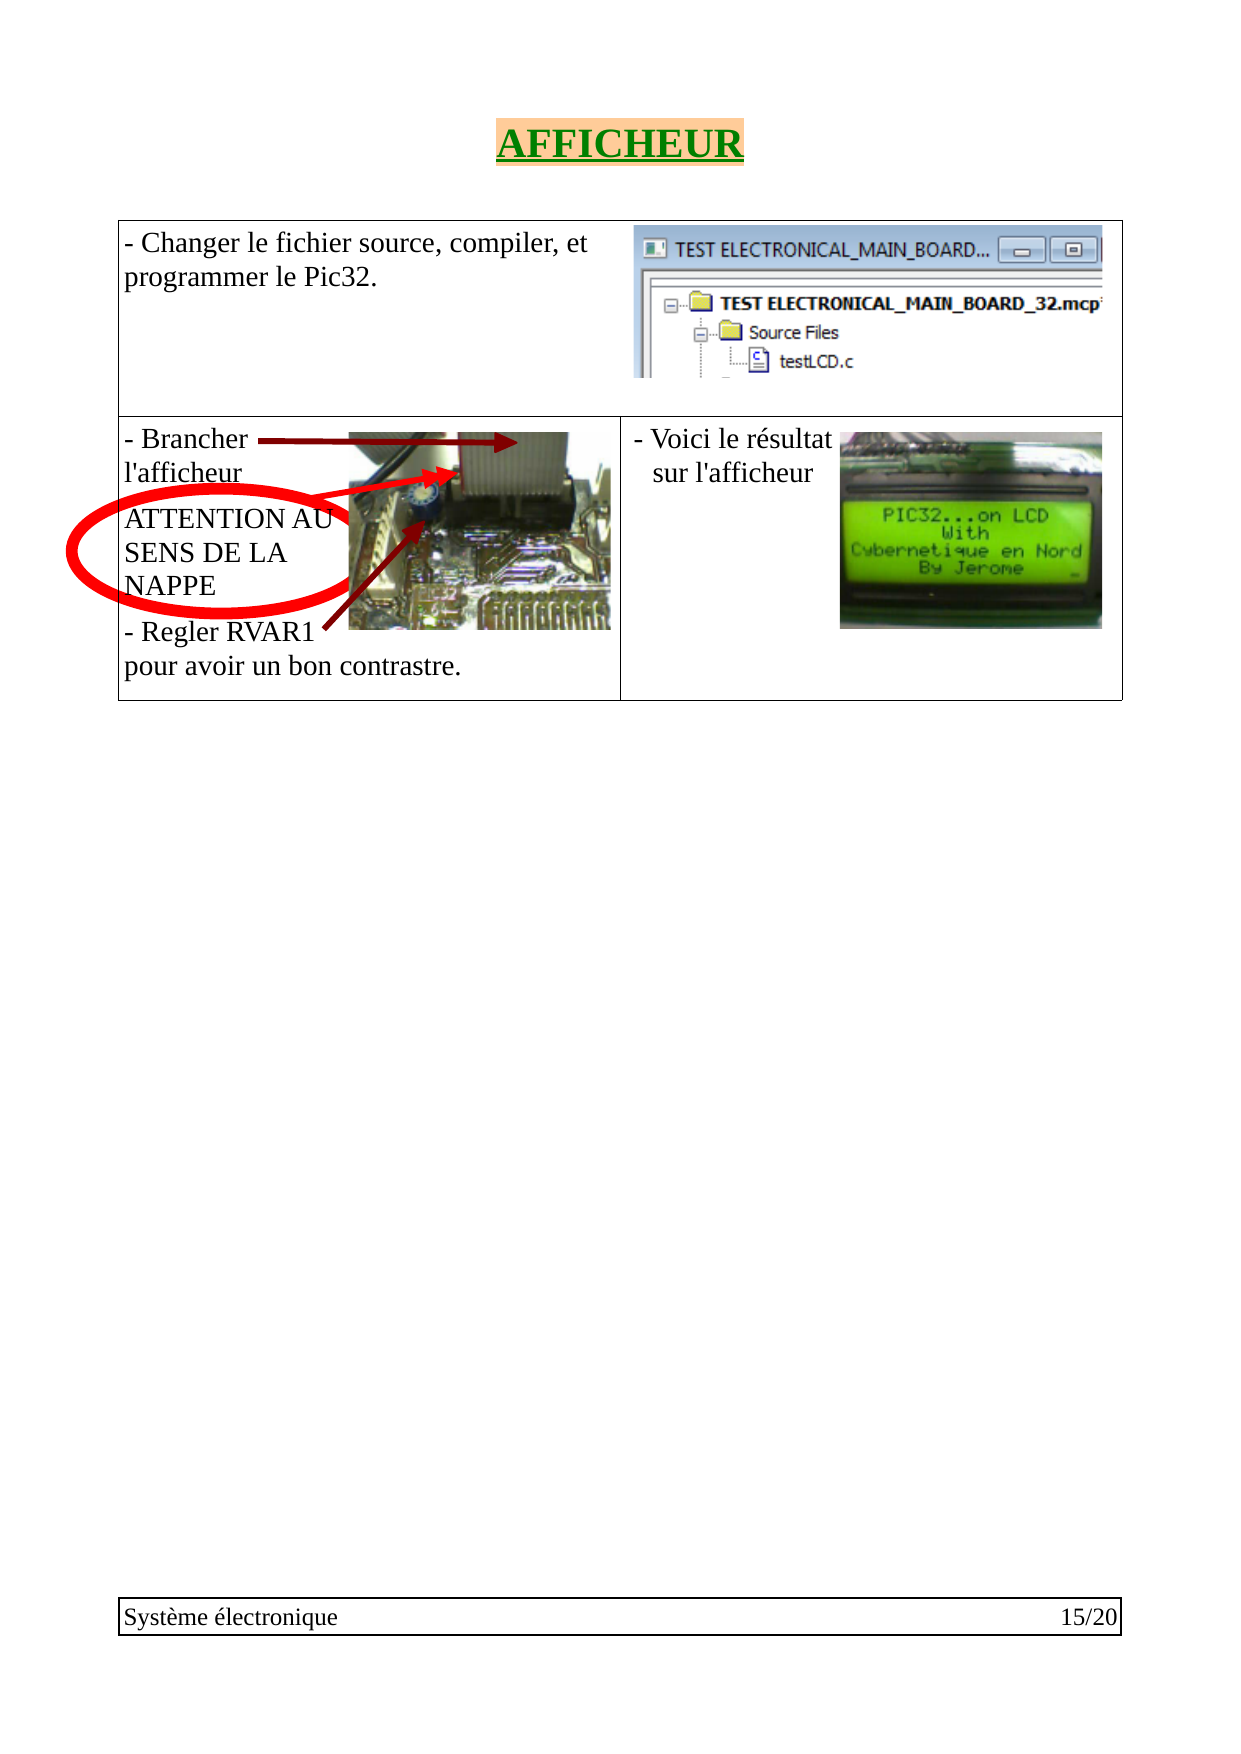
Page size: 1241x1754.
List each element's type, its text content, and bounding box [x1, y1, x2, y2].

picture [348, 432, 611, 630]
table_header - Voici le résultat sur l'afficheur [621, 417, 1122, 699]
table_header - Changer le fichier source, compiler, et programmer le Pic32. [119, 221, 1122, 416]
picture [348, 432, 494, 439]
subtitle AFFICHEUR [118, 118, 1122, 166]
picture [839, 432, 1103, 629]
table_header - Brancher l'afficheur ATTENTION AU SENS DE LA NAPPE - Regler RVAR1 pour avoir un bon contrastre. [119, 417, 620, 699]
